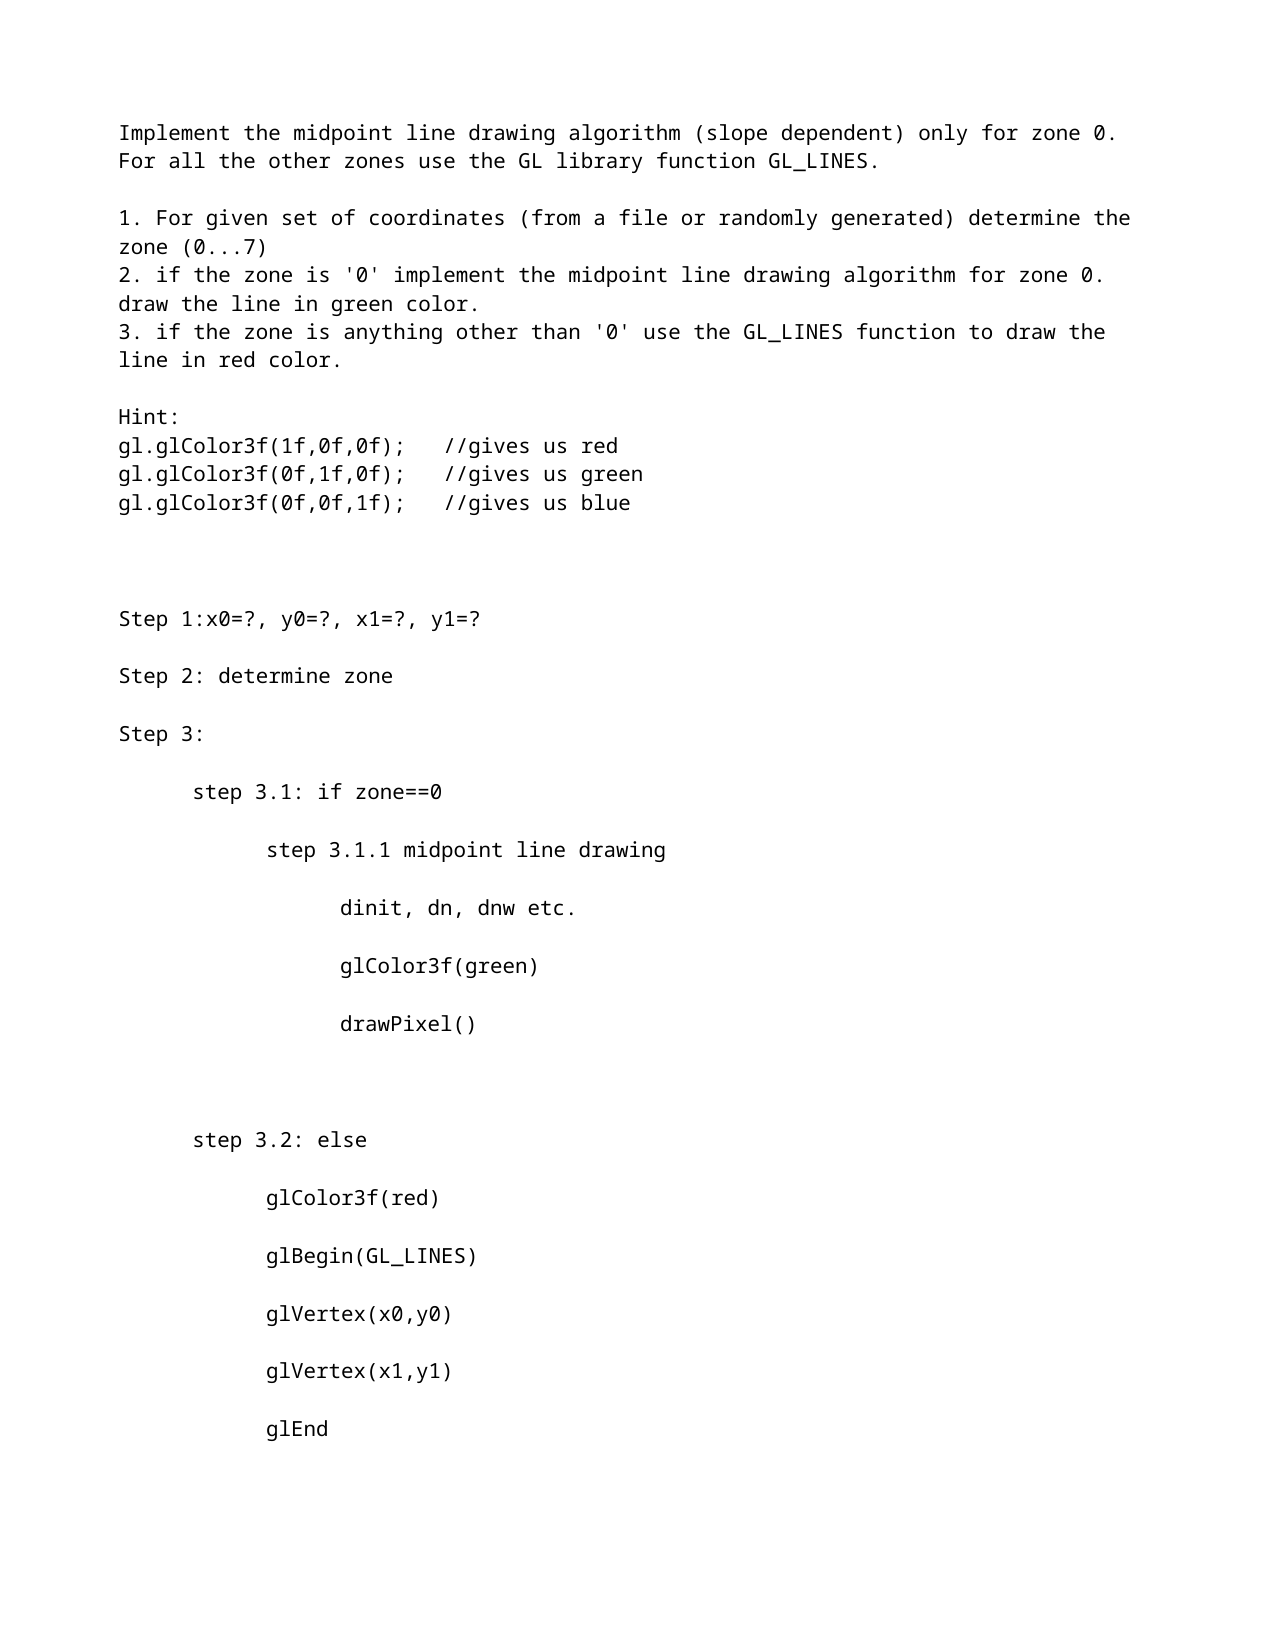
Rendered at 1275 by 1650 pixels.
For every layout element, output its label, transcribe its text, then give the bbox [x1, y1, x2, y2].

text gl.glColor3f(0f,0f,1f); //gives us blue [118, 488, 1157, 516]
text glBegin(GL_LINES) [118, 1241, 1157, 1269]
text 2. if the zone is '0' implement the midpoint line drawing algorithm for zone 0. draw the line in green color. [118, 260, 1157, 317]
text 1. For given set of coordinates (from a file or randomly generated) determine the zone (0...7) [118, 203, 1157, 260]
text Step 3: [118, 719, 1157, 748]
text glVertex(x1,y1) [118, 1357, 1157, 1385]
text Step 1:x0=?, y0=?, x1=?, y1=? [118, 604, 1157, 632]
text step 3.1.1 midpoint line drawing [118, 835, 1157, 864]
text Hint: [118, 402, 1157, 431]
text step 3.2: else [118, 1125, 1157, 1153]
text 3. if the zone is anything other than '0' use the GL_LINES function to draw the line in red color. [118, 317, 1157, 374]
text glVertex(x0,y0) [118, 1299, 1157, 1327]
text dinit, dn, dnw etc. [118, 893, 1157, 922]
text glEnd [118, 1414, 1157, 1443]
text glColor3f(red) [118, 1183, 1157, 1211]
text gl.glColor3f(0f,1f,0f); //gives us green [118, 459, 1157, 488]
text Implement the midpoint line drawing algorithm (slope dependent) only for zone 0. For all the other zones use the GL library function GL_LINES. [118, 118, 1157, 175]
text glColor3f(green) [118, 951, 1157, 979]
text step 3.1: if zone==0 [118, 777, 1157, 806]
text drawPixel() [118, 1009, 1157, 1037]
text gl.glColor3f(1f,0f,0f); //gives us red [118, 431, 1157, 459]
text Step 2: determine zone [118, 662, 1157, 690]
